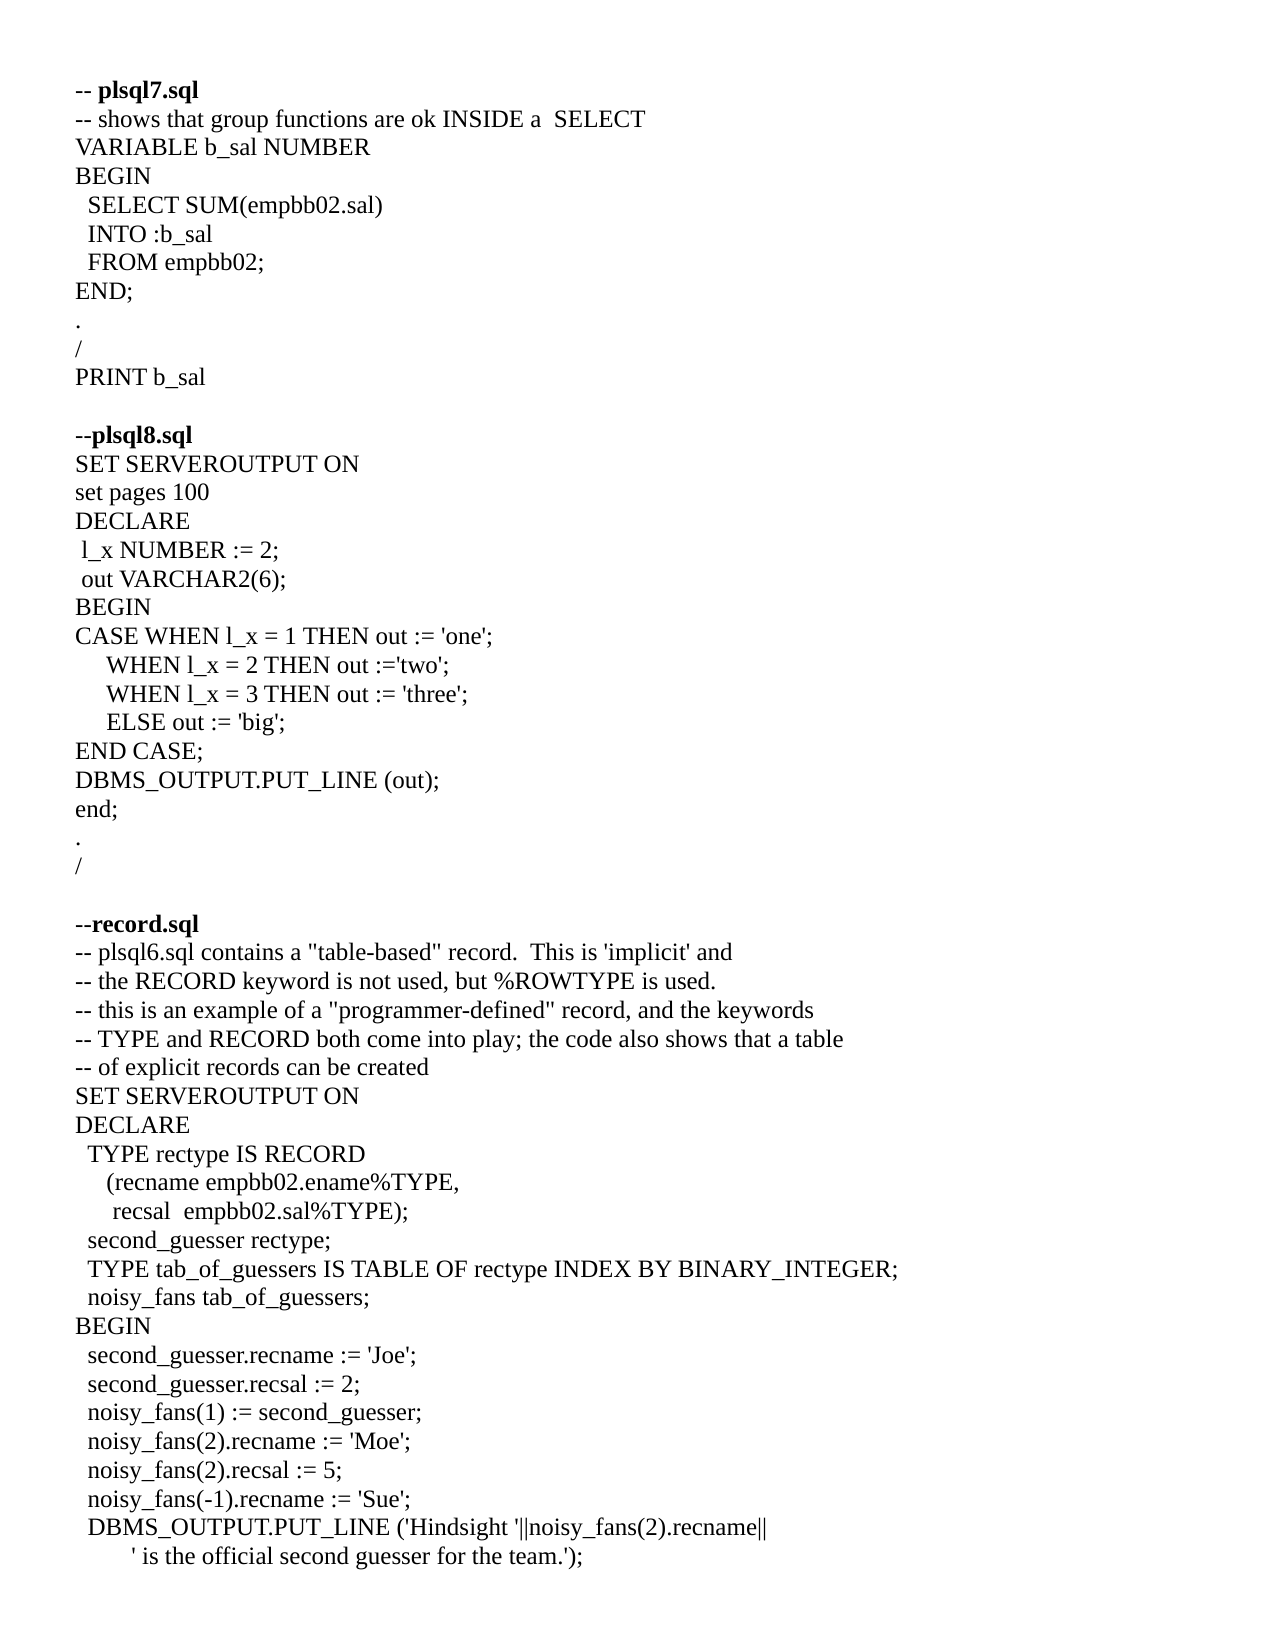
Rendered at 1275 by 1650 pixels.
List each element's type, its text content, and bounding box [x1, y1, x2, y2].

text -- plsql7.sql -- shows that group functions are ok INSIDE a SELECT VARIABLE b_sal NUMBER BEGIN SELECT SUM(empbb02.sal) INTO :b_sal FROM empbb02; END; . / PRINT b_sal --plsql8.sql SET SERVEROUTPUT ON set pages 100 DECLARE l_x NUMBER := 2; out VARCHAR2(6); BEGIN CASE WHEN l_x = 1 THEN out := 'one'; WHEN l_x = 2 THEN out :='two'; WHEN l_x = 3 THEN out := 'three'; ELSE out := 'big'; END CASE; DBMS_OUTPUT.PUT_LINE (out); end; . / --record.sql -- plsql6.sql contains a "table-based" record. This is 'implicit' and -- the RECORD keyword is not used, but %ROWTYPE is used. -- this is an example of a "programmer-defined" record, and the keywords -- TYPE and RECORD both come into play; the code also shows that a table -- of explicit records can be created SET SERVEROUTPUT ON DECLARE TYPE rectype IS RECORD (recname empbb02.ename%TYPE, recsal empbb02.sal%TYPE); second_guesser rectype; TYPE tab_of_guessers IS TABLE OF rectype INDEX BY BINARY_INTEGER; noisy_fans tab_of_guessers; BEGIN second_guesser.recname := 'Joe'; second_guesser.recsal := 2; noisy_fans(1) := second_guesser; noisy_fans(2).recname := 'Moe'; noisy_fans(2).recsal := 5; noisy_fans(-1).recname := 'Sue'; DBMS_OUTPUT.PUT_LINE ('Hindsight '||noisy_fans(2).recname|| ' is the official second guesser for the team.'); [75, 75, 1200, 1570]
